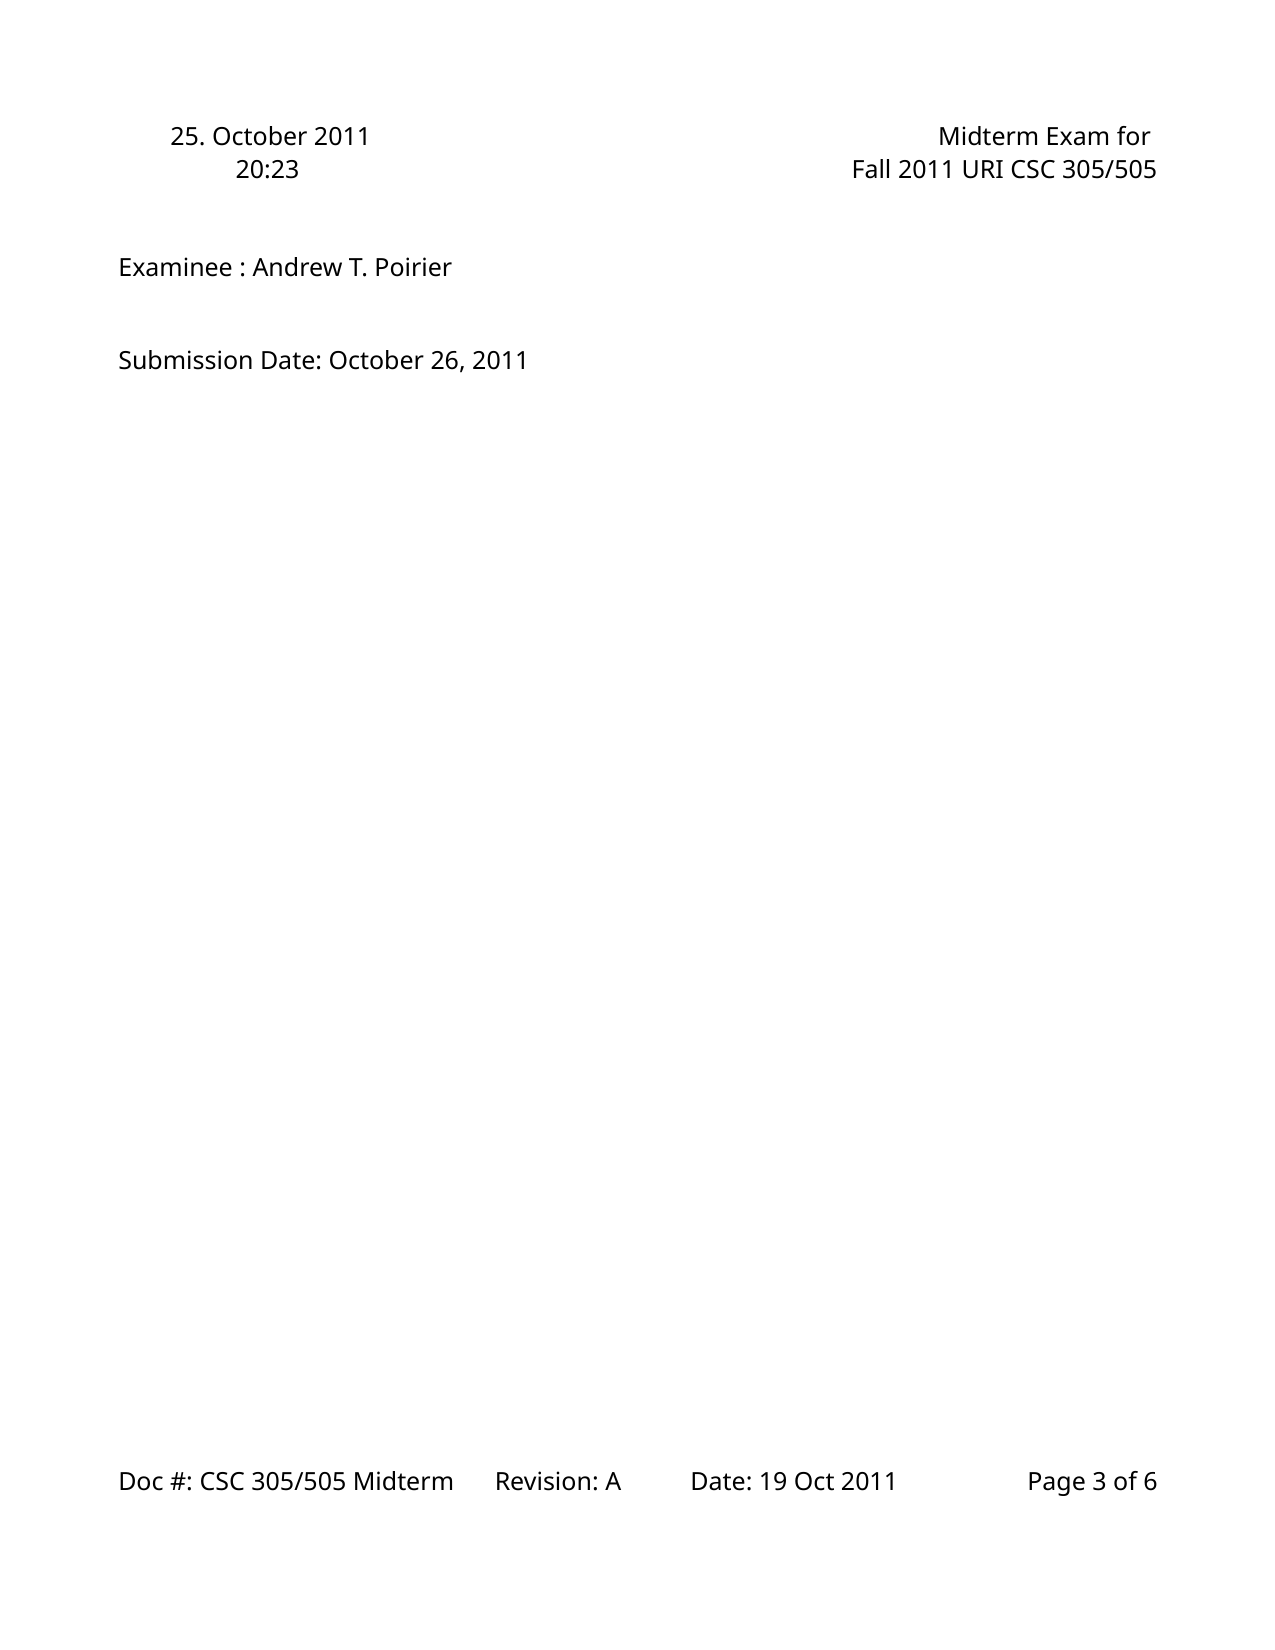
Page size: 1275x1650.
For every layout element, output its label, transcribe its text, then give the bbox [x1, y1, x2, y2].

text Submission Date: October 26, 2011 [118, 343, 1157, 377]
text Examinee : Andrew T. Poirier [118, 250, 1157, 284]
